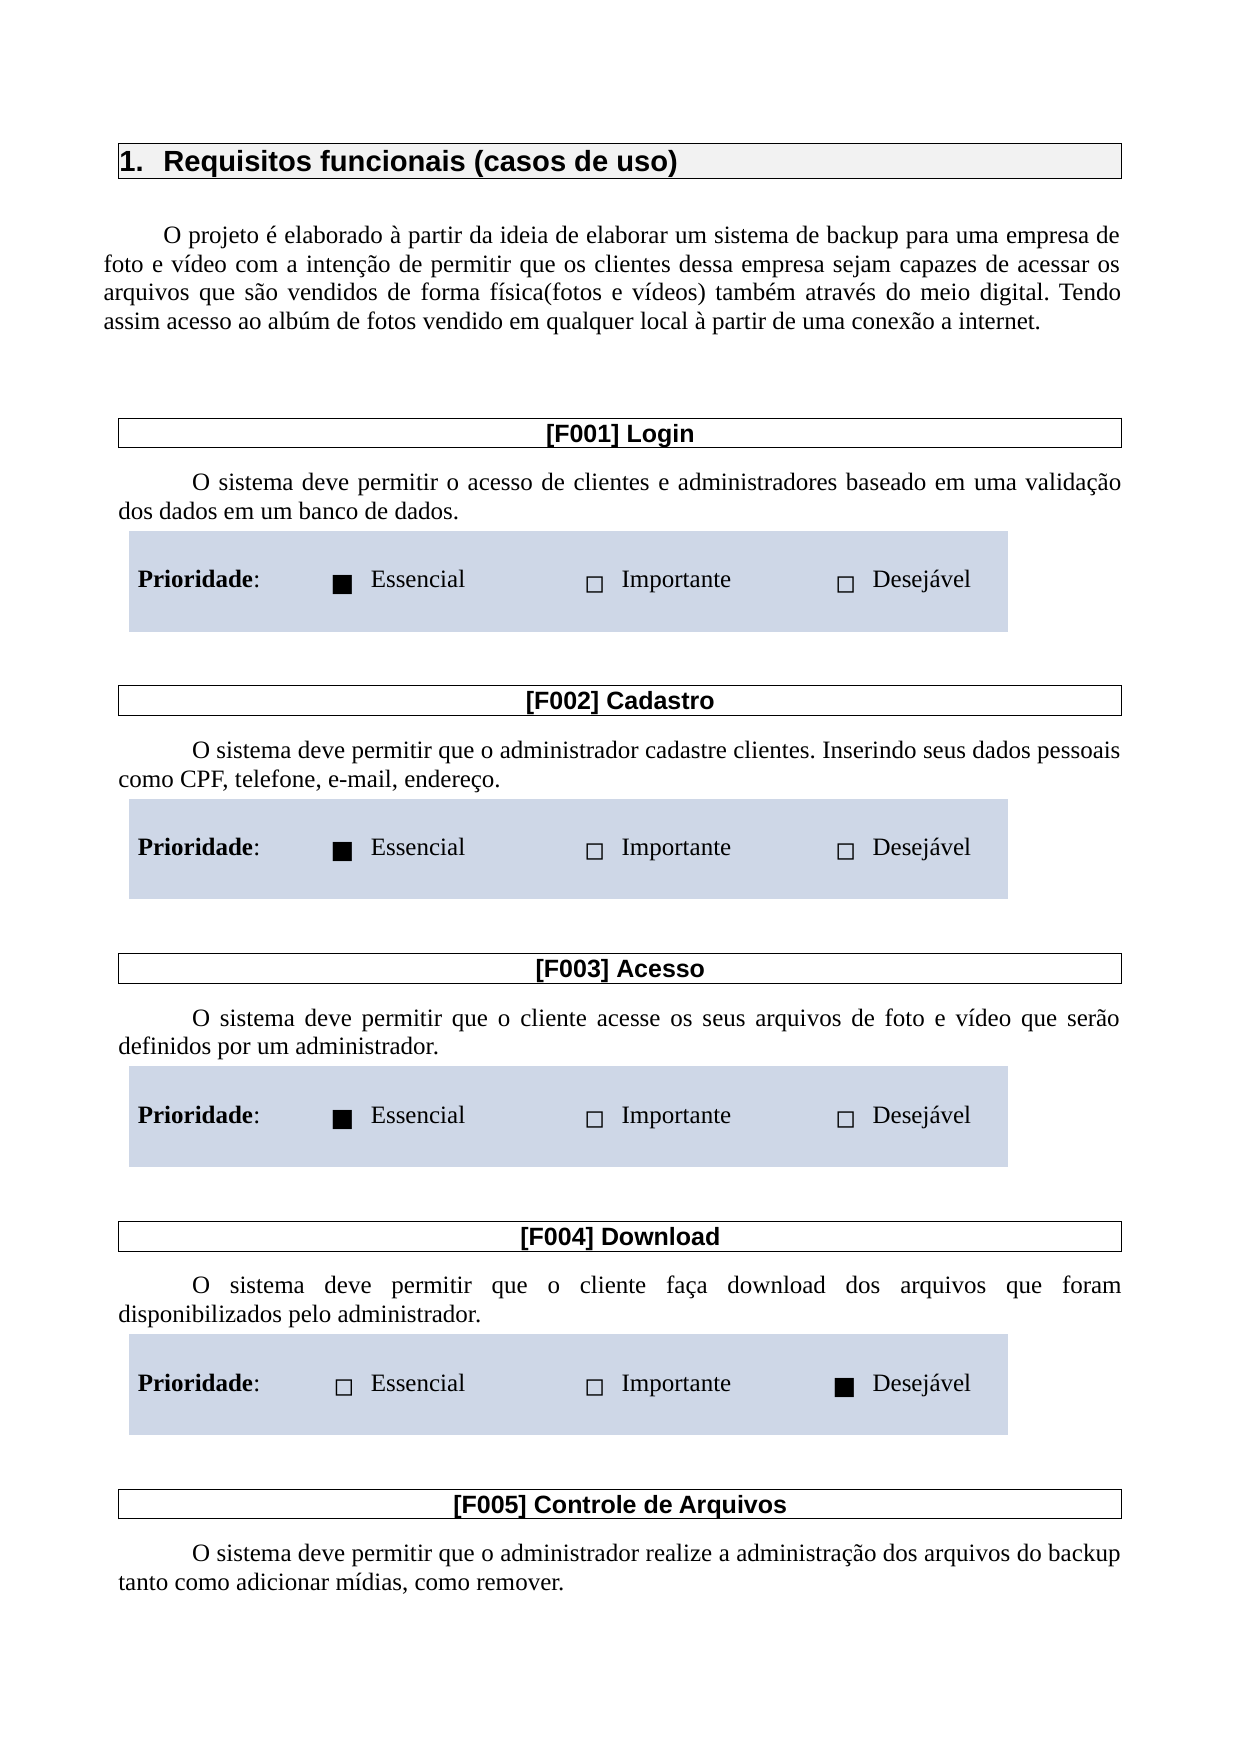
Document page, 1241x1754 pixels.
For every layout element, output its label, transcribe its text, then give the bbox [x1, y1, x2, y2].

subtitle [F005] Controle de Arquivos [119, 1490, 1121, 1518]
table_header Prioridade: [129, 1334, 318, 1435]
subtitle Requisitos funcionais (casos de uso) [119, 144, 1121, 178]
subtitle [F001] Login [119, 419, 1121, 447]
table_header Importante [613, 1066, 820, 1167]
subtitle [F004] Download [119, 1222, 1121, 1251]
table_header Essencial [362, 799, 569, 899]
table_header ■ [318, 1066, 362, 1167]
table_header ◻ [820, 799, 864, 899]
table_header ■ [318, 799, 362, 899]
table_header Desejável [864, 799, 1008, 899]
table_header Prioridade: [129, 1066, 318, 1167]
table_header ◻ [569, 1334, 613, 1435]
text O sistema deve permitir que o administrador cadastre clientes. Inserindo seus dados pessoais como CPF, telefone, e-mail, endereço. [118, 735, 1122, 792]
table_header Prioridade: [129, 531, 318, 632]
table_header ◻ [820, 531, 864, 632]
text O sistema deve permitir que o cliente acesse os seus arquivos de foto e vídeo que serão definidos por um administrador. [118, 1003, 1122, 1060]
table_header Essencial [362, 531, 569, 632]
text O projeto é elaborado à partir da ideia de elaborar um sistema de backup para uma empresa de foto e vídeo com a intenção de permitir que os clientes dessa empresa sejam capazes de acessar os arquivos que são vendidos de forma física(fotos e vídeos) também através do meio digital. Tendo assim acesso ao albúm de fotos vendido em qualquer local à partir de uma conexão a internet. [103, 220, 1122, 335]
subtitle [F003] Acesso [119, 954, 1121, 983]
table_header Essencial [362, 1334, 569, 1435]
subtitle [F002] Cadastro [119, 686, 1121, 715]
table_header Importante [613, 531, 820, 632]
table_header ■ [318, 531, 362, 632]
table_header ■ [820, 1334, 864, 1435]
table_header Desejável [864, 1334, 1008, 1435]
table_header Desejável [864, 531, 1008, 632]
table_header Desejável [864, 1066, 1008, 1167]
table_header ◻ [318, 1334, 362, 1435]
text O sistema deve permitir que o cliente faça download dos arquivos que foram disponibilizados pelo administrador. [118, 1271, 1122, 1328]
table_header Prioridade: [129, 799, 318, 899]
table_header ◻ [569, 531, 613, 632]
table_header Importante [613, 799, 820, 899]
table_header Essencial [362, 1066, 569, 1167]
table_header ◻ [569, 799, 613, 899]
table_header Importante [613, 1334, 820, 1435]
table_header ◻ [569, 1066, 613, 1167]
text O sistema deve permitir o acesso de clientes e administradores baseado em uma validação dos dados em um banco de dados. [118, 467, 1122, 524]
text O sistema deve permitir que o administrador realize a administração dos arquivos do backup tanto como adicionar mídias, como remover. [118, 1538, 1122, 1596]
table_header ◻ [820, 1066, 864, 1167]
